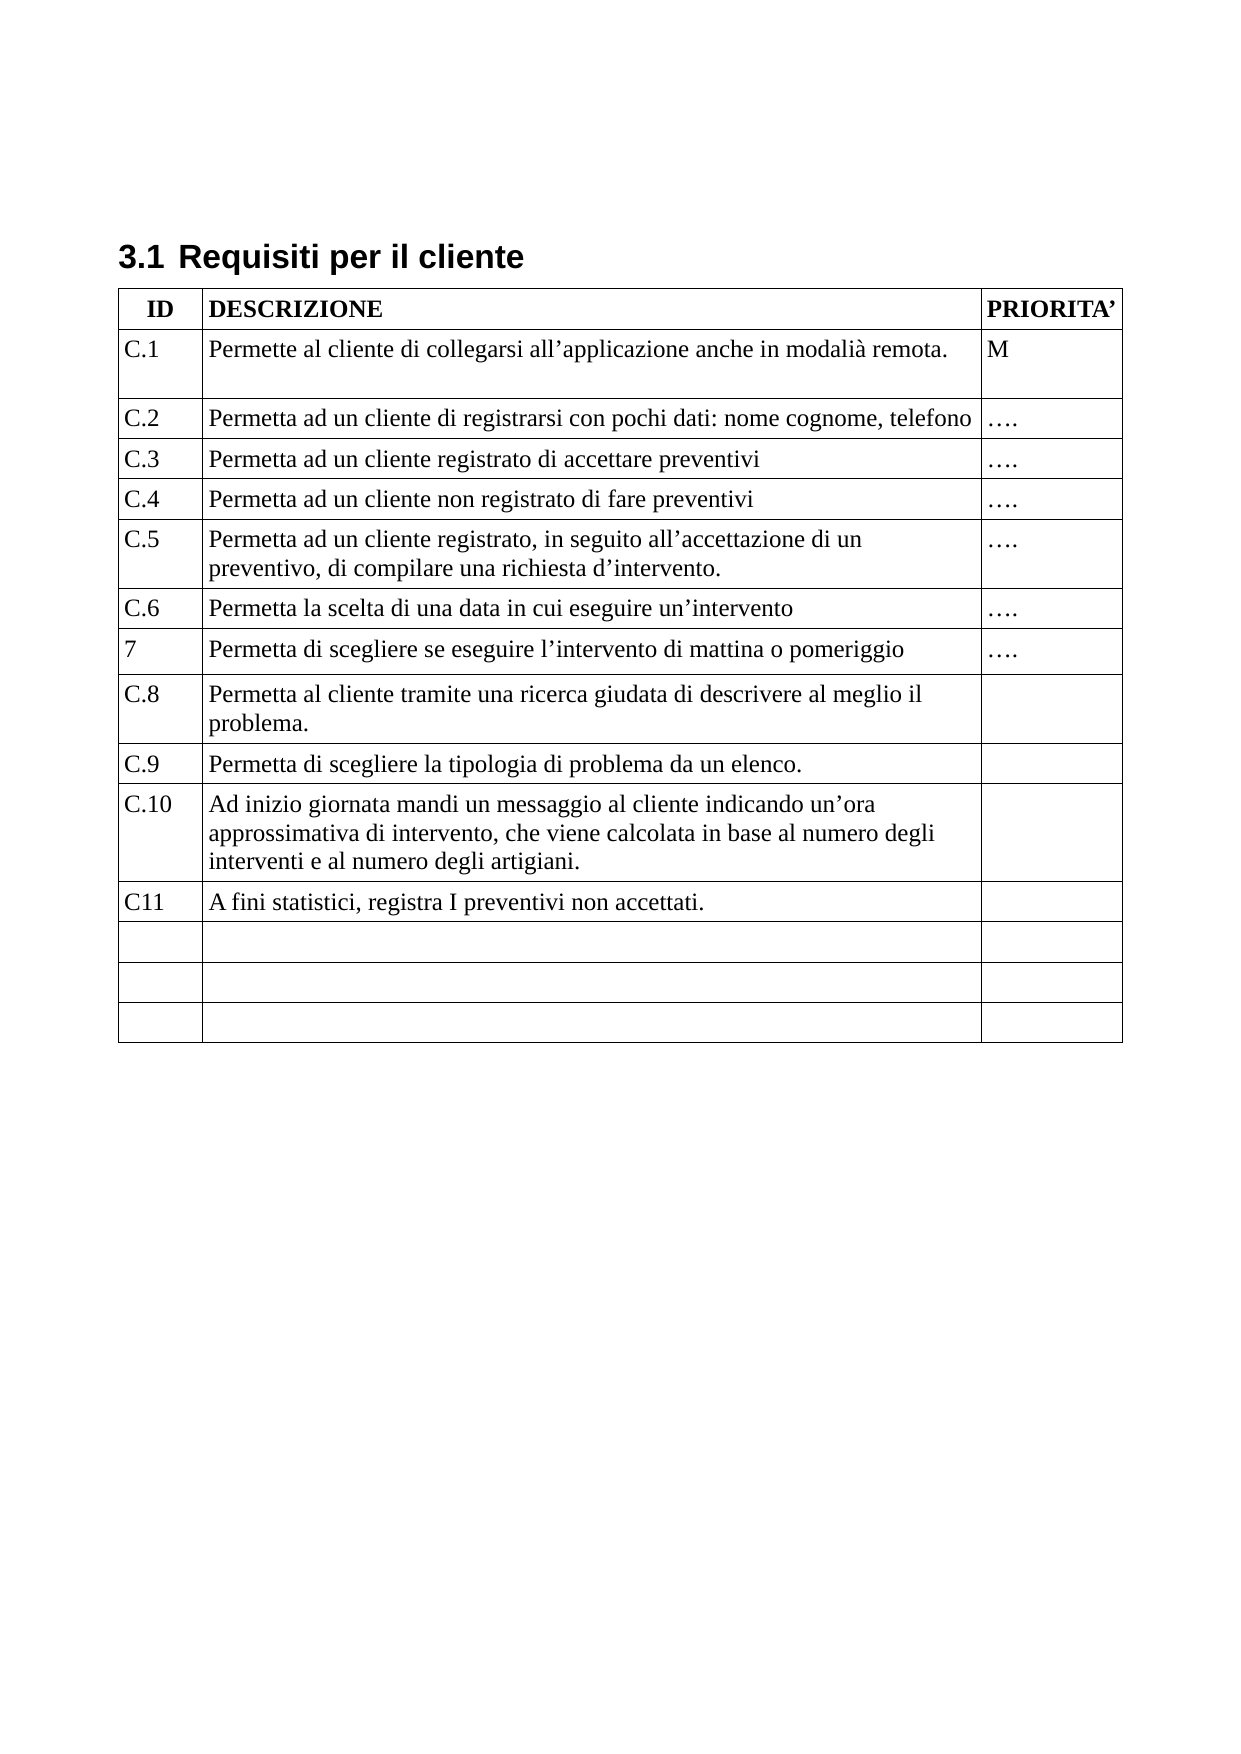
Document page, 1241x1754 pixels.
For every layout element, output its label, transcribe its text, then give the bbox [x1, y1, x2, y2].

table_cell [203, 922, 981, 962]
table_cell …. [982, 589, 1122, 628]
table_cell [119, 963, 202, 1002]
table_cell …. [982, 399, 1122, 438]
subtitle Requisiti per il cliente [118, 237, 1122, 276]
table_cell [982, 784, 1122, 881]
table_header DESCRIZIONE [203, 289, 981, 328]
table_cell C.2 [119, 399, 202, 438]
table_cell Permetta ad un cliente non registrato di fare preventivi [203, 479, 981, 518]
table_cell [982, 1003, 1122, 1042]
table_header ID [119, 289, 202, 328]
table_cell Permetta ad un cliente di registrarsi con pochi dati: nome cognome, telefono [203, 399, 981, 438]
table_cell Permetta al cliente tramite una ricerca giudata di descrivere al meglio il problema. [203, 675, 981, 743]
table_cell …. [982, 439, 1122, 478]
table_cell C.3 [119, 439, 202, 478]
table_cell [982, 963, 1122, 1002]
table_cell Permetta di scegliere la tipologia di problema da un elenco. [203, 744, 981, 783]
table_cell C.6 [119, 589, 202, 628]
table_cell 7 [119, 629, 202, 674]
table_cell C.1 [119, 330, 202, 398]
table_cell …. [982, 629, 1122, 674]
table_cell Ad inizio giornata mandi un messaggio al cliente indicando un’ora approssimativa di intervento, che viene calcolata in base al numero degli interventi e al numero degli artigiani. [203, 784, 981, 881]
table_cell Permetta la scelta di una data in cui eseguire un’intervento [203, 589, 981, 628]
table_cell [119, 922, 202, 962]
table_cell C.4 [119, 479, 202, 518]
table_cell C11 [119, 882, 202, 921]
table_cell Permette al cliente di collegarsi all’applicazione anche in modalià remota. [203, 330, 981, 398]
table_cell [982, 744, 1122, 783]
table_cell M [982, 330, 1122, 398]
table_cell A fini statistici, registra I preventivi non accettati. [203, 882, 981, 921]
table_cell [982, 675, 1122, 743]
table_cell [982, 882, 1122, 921]
table_cell C.5 [119, 520, 202, 588]
table_cell Permetta ad un cliente registrato di accettare preventivi [203, 439, 981, 478]
table_cell Permetta di scegliere se eseguire l’intervento di mattina o pomeriggio [203, 629, 981, 674]
table_cell …. [982, 479, 1122, 518]
table_cell [203, 1003, 981, 1042]
table_cell C.9 [119, 744, 202, 783]
table_cell C.10 [119, 784, 202, 881]
table_cell [119, 1003, 202, 1042]
table_header PRIORITA’ [982, 289, 1122, 328]
table_cell C.8 [119, 675, 202, 743]
table_cell [982, 922, 1122, 962]
table_cell …. [982, 520, 1122, 588]
table_cell [203, 963, 981, 1002]
table_cell Permetta ad un cliente registrato, in seguito all’accettazione di un preventivo, di compilare una richiesta d’intervento. [203, 520, 981, 588]
